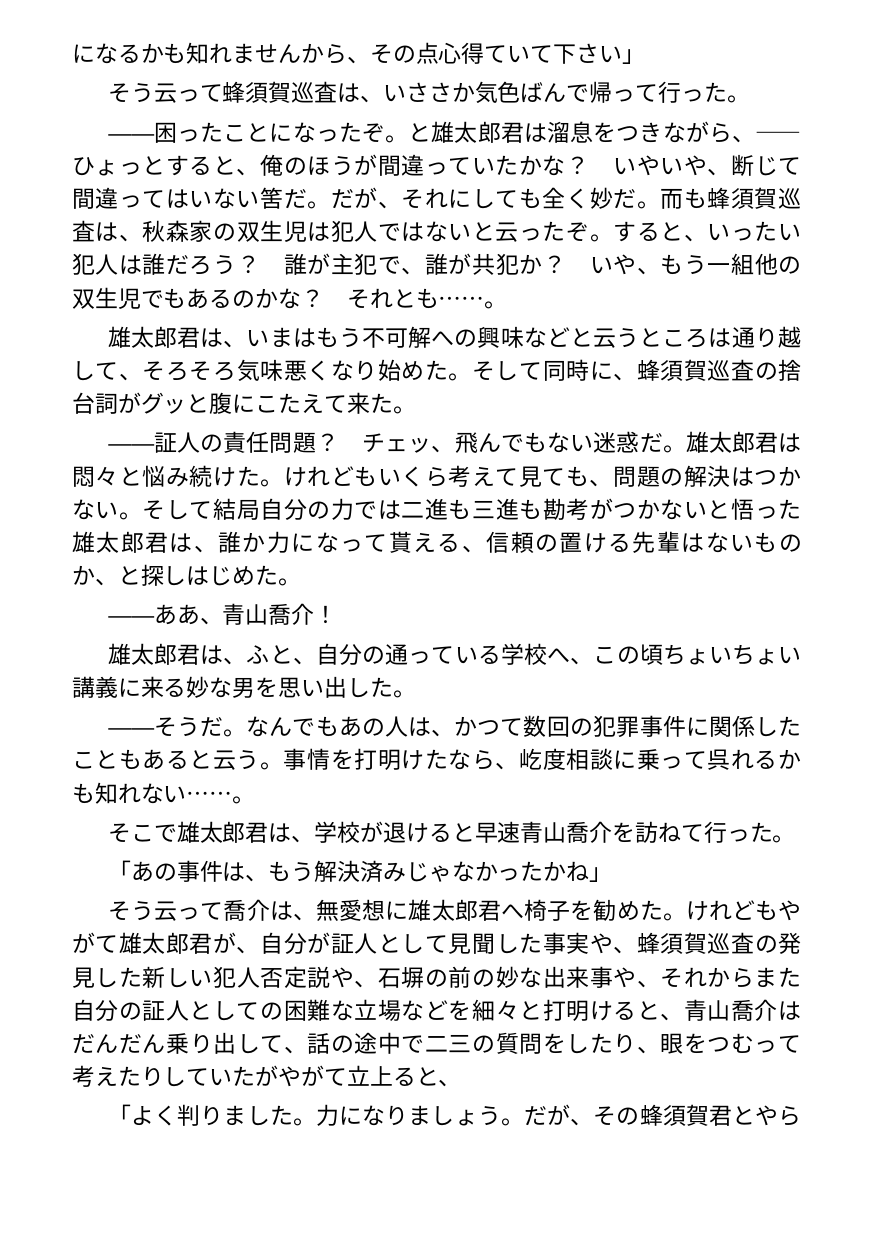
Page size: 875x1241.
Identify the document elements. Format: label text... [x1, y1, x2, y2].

text そう云って喬介は、無愛想に雄太郎君へ椅子を勧めた。けれどもやがて雄太郎君が、自分が証人として見聞した事実や、蜂須賀巡査の発見した新しい犯人否定説や、石塀の前の妙な出来事や、それからまた自分の証人としての困難な立場などを細々と打明けると、青山喬介はだんだん乗り出して、話の途中で二三の質問をしたり、眼をつむって考えたりしていたがやがて立上ると、 [72, 893, 802, 1092]
text ――困ったことになったぞ。と雄太郎君は溜息をつきながら、――ひょっとすると、俺のほうが間違っていたかな？ いやいや、断じて間違ってはいない筈だ。だが、それにしても全く妙だ。而も蜂須賀巡査は、秋森家の双生児は犯人ではないと云ったぞ。すると、いったい犯人は誰だろう？ 誰が主犯で、誰が共犯か？ いや、もう一組他の双生児でもあるのかな？ それとも……。 [72, 114, 802, 314]
text 雄太郎君は、いまはもう不可解への興味などと云うところは通り越して、そろそろ気味悪くなり始めた。そして同時に、蜂須賀巡査の捨台詞がグッと腹にこたえて来た。 [72, 320, 802, 419]
text そこで雄太郎君は、学校が退けると早速青山喬介を訪ねて行った。 [72, 814, 802, 848]
text になるかも知れませんから、その点心得ていて下さい」 [72, 36, 802, 69]
text 「あの事件は、もう解決済みじゃなかったかね」 [72, 854, 802, 887]
text そう云って蜂須賀巡査は、いささか気色ばんで帰って行った。 [72, 75, 802, 108]
text ――ああ、青山喬介！ [72, 597, 802, 631]
text 「よく判りました。力になりましょう。だが、その蜂須賀君とやら [72, 1098, 802, 1131]
text 雄太郎君は、ふと、自分の通っている学校へ、この頃ちょいちょい講義に来る妙な男を思い出した。 [72, 637, 802, 703]
text ――証人の責任問題？ チェッ、飛んでもない迷惑だ。雄太郎君は悶々と悩み続けた。けれどもいくら考えて見ても、問題の解決はつかない。そして結局自分の力では二進も三進も勘考がつかないと悟った雄太郎君は、誰か力になって貰える、信頼の置ける先輩はないものか、と探しはじめた。 [72, 425, 802, 591]
text ――そうだ。なんでもあの人は、かつて数回の犯罪事件に関係したこともあると云う。事情を打明けたなら、屹度相談に乗って呉れるかも知れない……。 [72, 709, 802, 809]
